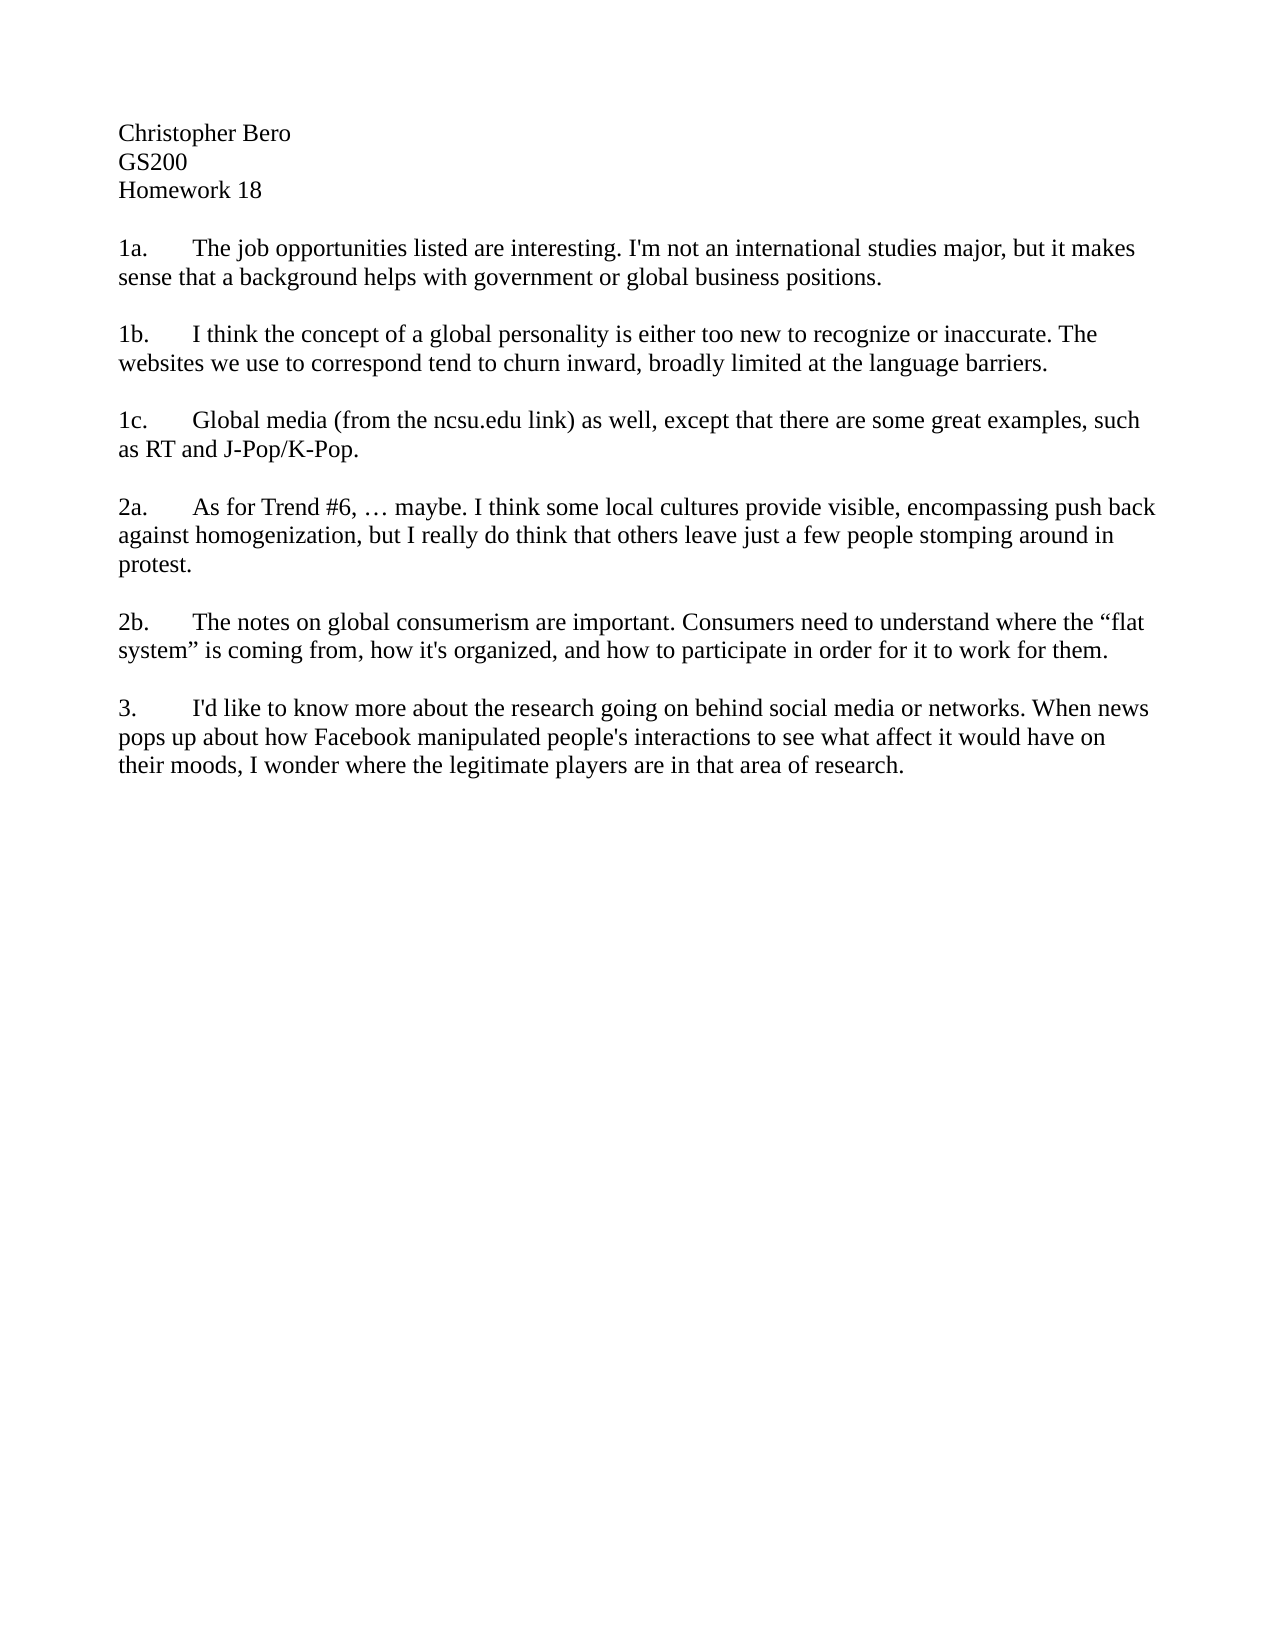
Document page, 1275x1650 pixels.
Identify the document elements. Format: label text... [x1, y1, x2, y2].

text 1a. The job opportunities listed are interesting. I'm not an international studies major, but it makes sense that a background helps with government or global business positions. [118, 233, 1157, 291]
text 2b. The notes on global consumerism are important. Consumers need to understand where the “flat system” is coming from, how it's organized, and how to participate in order for it to work for them. [118, 607, 1157, 664]
text Christopher Bero [118, 118, 1157, 147]
text 1b. I think the concept of a global personality is either too new to recognize or inaccurate. The websites we use to correspond tend to churn inward, broadly limited at the language barriers. [118, 319, 1157, 377]
text Homework 18 [118, 176, 1157, 204]
text 1c. Global media (from the ncsu.edu link) as well, except that there are some great examples, such as RT and J-Pop/K-Pop. [118, 406, 1157, 463]
text 3. I'd like to know more about the research going on behind social media or networks. When news pops up about how Facebook manipulated people's interactions to see what affect it would have on their moods, I wonder where the legitimate players are in that area of research. [118, 693, 1157, 779]
text GS200 [118, 147, 1157, 176]
text 2a. As for Trend #6, … maybe. I think some local cultures provide visible, encompassing push back against homogenization, but I really do think that others leave just a few people stomping around in protest. [118, 492, 1157, 578]
